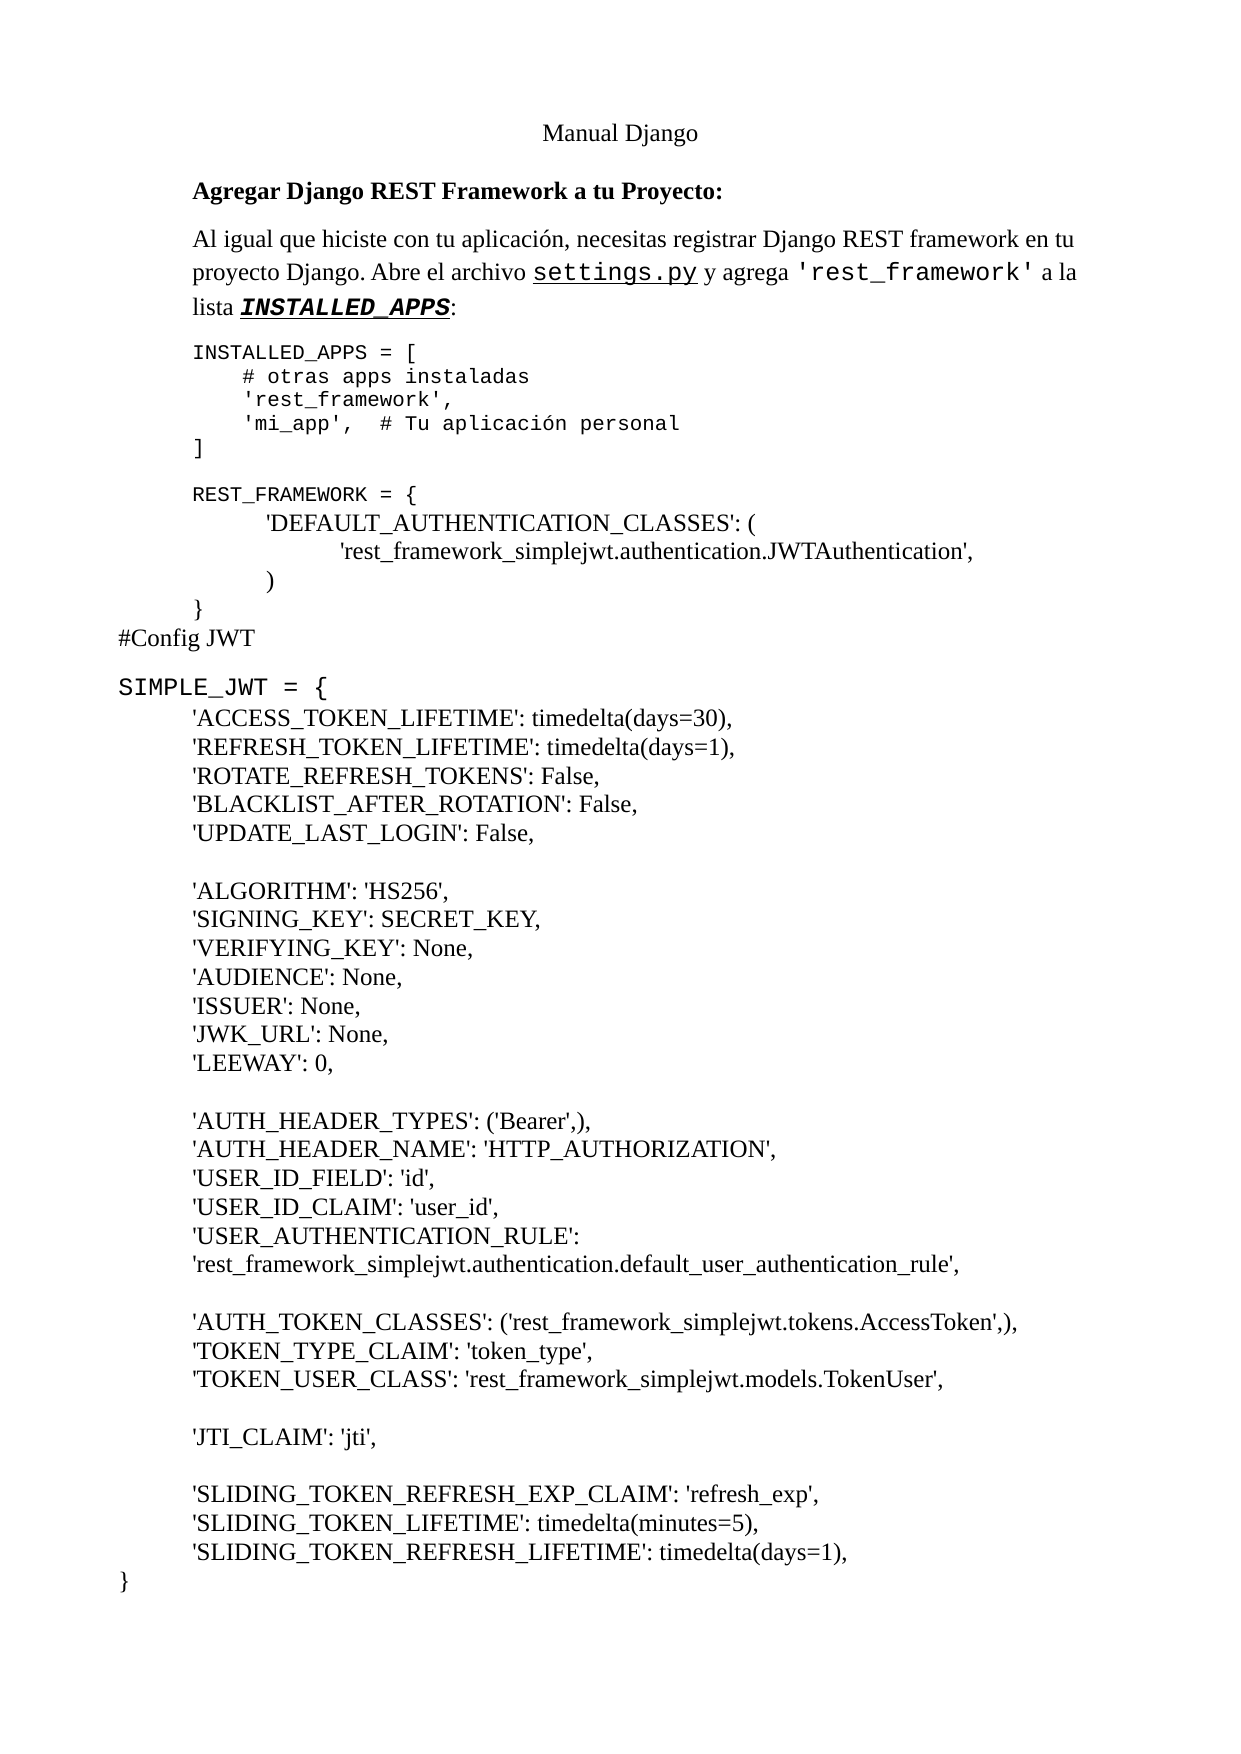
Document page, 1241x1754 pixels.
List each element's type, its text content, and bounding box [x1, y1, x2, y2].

list ] [162, 437, 1122, 460]
text 'SLIDING_TOKEN_REFRESH_LIFETIME': timedelta(days=1), [118, 1537, 1122, 1566]
text 'AUTH_TOKEN_CLASSES': ('rest_framework_simplejwt.tokens.AccessToken',), [118, 1307, 1122, 1336]
text 'JTI_CLAIM': 'jti', [118, 1422, 1122, 1451]
text 'SIGNING_KEY': SECRET_KEY, [118, 904, 1122, 933]
text 'AUDIENCE': None, [118, 962, 1122, 991]
text 'JWK_URL': None, [118, 1019, 1122, 1048]
list 'mi_app', # Tu aplicación personal [162, 413, 1122, 437]
text 'UPDATE_LAST_LOGIN': False, [118, 818, 1122, 847]
text 'rest_framework_simplejwt.authentication.JWTAuthentication', [118, 536, 1122, 565]
text 'USER_AUTHENTICATION_RULE': 'rest_framework_simplejwt.authentication.default_user_authentication_rule', [118, 1221, 1122, 1278]
text 'VERIFYING_KEY': None, [118, 933, 1122, 962]
list Al igual que hiciste con tu aplicación, necesitas registrar Django REST framework en tu proyecto Django. Abre el archivo settings.py y agrega 'rest_framework' a la lista INSTALLED_APPS: [162, 224, 1122, 323]
text 'USER_ID_FIELD': 'id', [118, 1163, 1122, 1192]
text ) [118, 565, 1122, 594]
text 'DEFAULT_AUTHENTICATION_CLASSES': ( [118, 508, 1122, 536]
text } [118, 1566, 1122, 1594]
list INSTALLED_APPS = [ [162, 342, 1122, 366]
text 'LEEWAY': 0, [118, 1048, 1122, 1077]
text 'AUTH_HEADER_NAME': 'HTTP_AUTHORIZATION', [118, 1134, 1122, 1163]
text 'SLIDING_TOKEN_LIFETIME': timedelta(minutes=5), [118, 1508, 1122, 1537]
text 'ISSUER': None, [118, 991, 1122, 1019]
text 'USER_ID_CLAIM': 'user_id', [118, 1192, 1122, 1221]
text 'SLIDING_TOKEN_REFRESH_EXP_CLAIM': 'refresh_exp', [118, 1479, 1122, 1508]
text 'TOKEN_USER_CLASS': 'rest_framework_simplejwt.models.TokenUser', [118, 1364, 1122, 1393]
list Agregar Django REST Framework a tu Proyecto: [162, 176, 1122, 205]
text 'ALGORITHM': 'HS256', [118, 876, 1122, 904]
list 'rest_framework', [162, 389, 1122, 413]
text 'BLACKLIST_AFTER_ROTATION': False, [118, 789, 1122, 818]
text 'TOKEN_TYPE_CLAIM': 'token_type', [118, 1336, 1122, 1364]
text #Config JWT [118, 623, 1122, 651]
text } [118, 594, 1122, 623]
text 'ACCESS_TOKEN_LIFETIME': timedelta(days=30), [118, 703, 1122, 732]
text 'AUTH_HEADER_TYPES': ('Bearer',), [118, 1106, 1122, 1134]
text 'REFRESH_TOKEN_LIFETIME': timedelta(days=1), [118, 732, 1122, 761]
list # otras apps instaladas [162, 366, 1122, 389]
text SIMPLE_JWT = { [118, 675, 1122, 703]
text 'ROTATE_REFRESH_TOKENS': False, [118, 761, 1122, 789]
text REST_FRAMEWORK = { [118, 484, 1122, 508]
